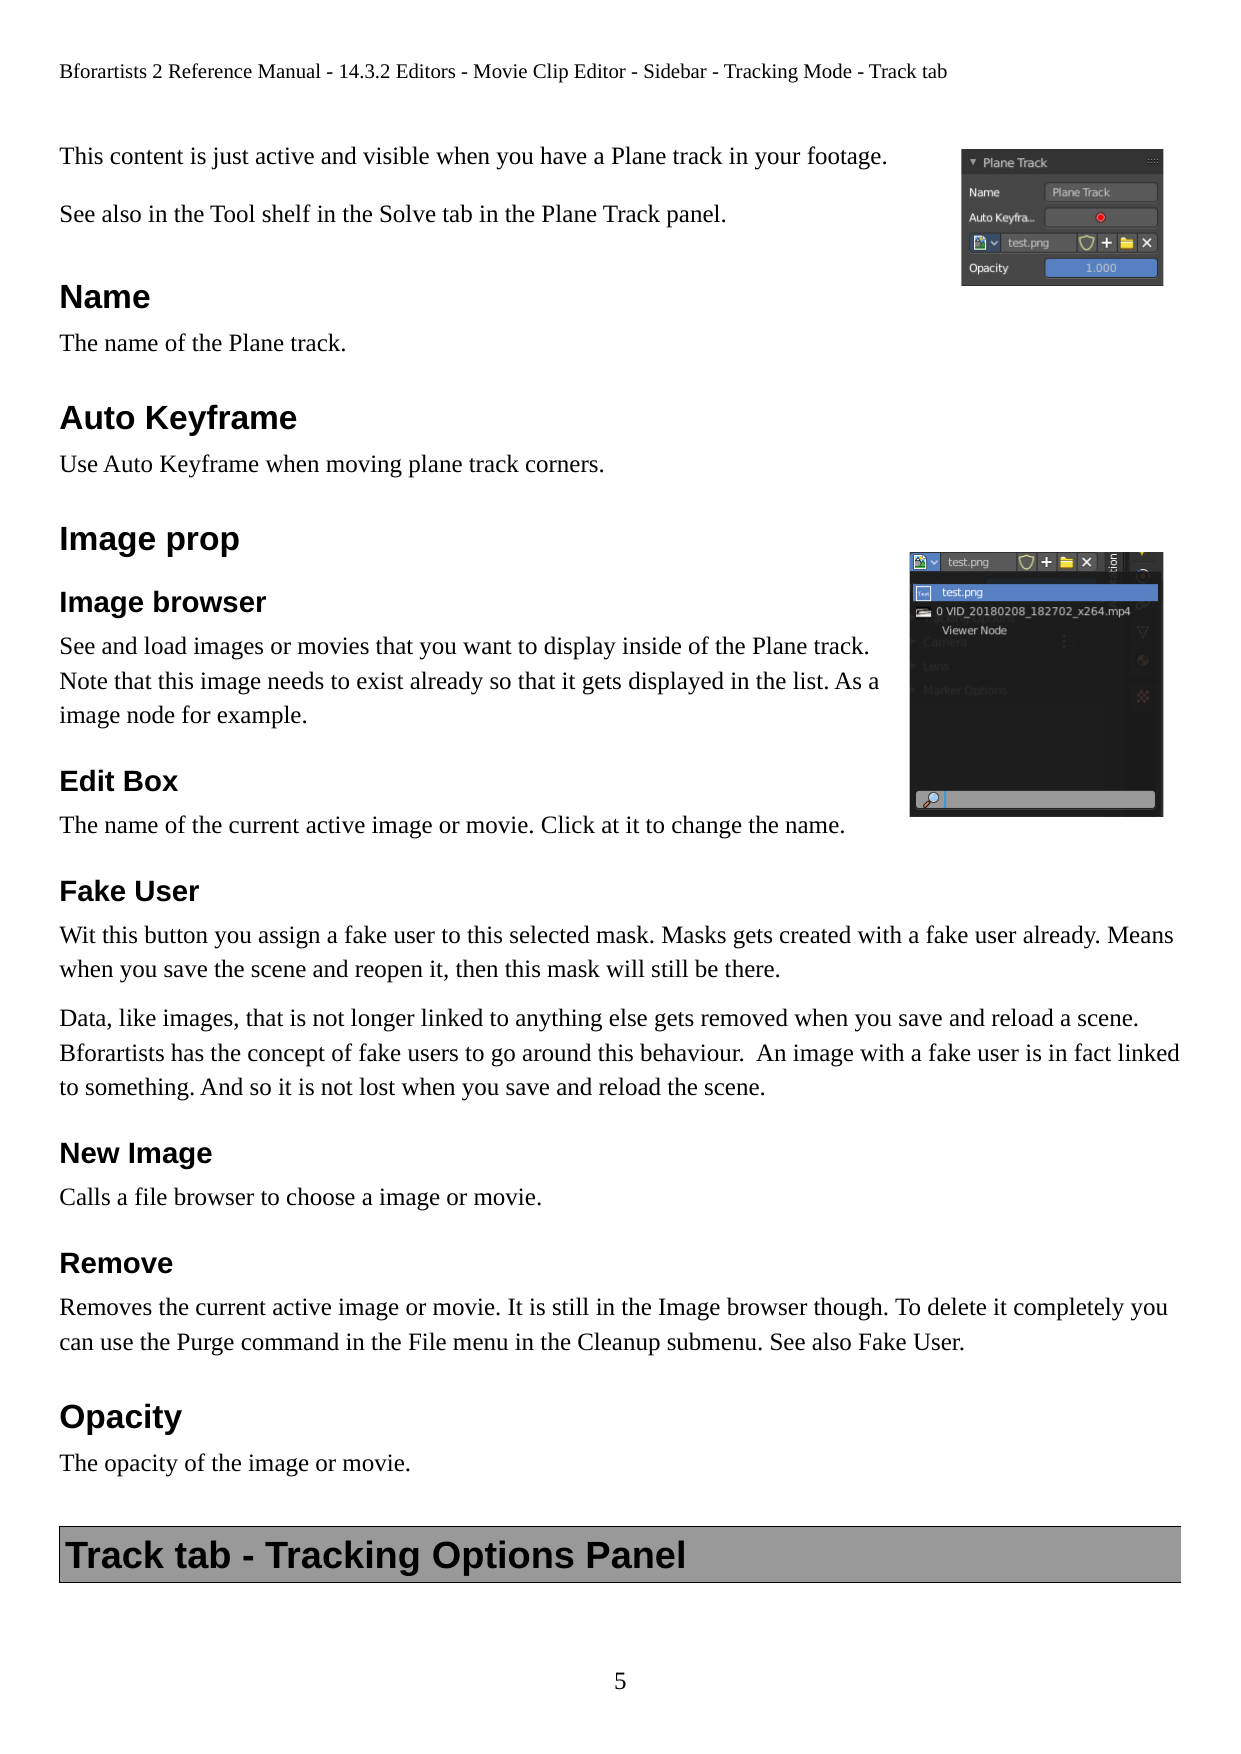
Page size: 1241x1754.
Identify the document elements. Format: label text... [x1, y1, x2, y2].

text This content is just active and visible when you have a Plane track in your footage. [59, 141, 1181, 170]
subtitle Edit Box [59, 764, 909, 798]
subtitle New Image [59, 1136, 1181, 1170]
picture [909, 552, 1164, 817]
picture [961, 149, 1164, 286]
text Wit this button you assign a fake user to this selected mask. Masks gets created with a fake user already. Means when you save the scene and reopen it, then this mask will still be there. [59, 920, 1181, 983]
text See also in the Tool shelf in the Solve tab in the Plane Track panel. [59, 199, 961, 228]
subtitle Image browser [59, 585, 909, 619]
text See and load images or movies that you want to display inside of the Plane track. Note that this image needs to exist already so that it gets displayed in the list. As a image node for example. [59, 631, 909, 729]
text The name of the Plane track. [59, 328, 1181, 357]
subtitle Image prop [59, 519, 1181, 558]
text Removes the current active image or movie. It is still in the Image browser though. To delete it completely you can use the Purge command in the File menu in the Cleanup submenu. See also Fake User. [59, 1292, 1181, 1356]
text Data, like images, that is not longer linked to anything else gets removed when you save and reload a scene. Bforartists has the concept of fake users to go around this behaviour. An image with a fake user is in fact linked to something. And so it is not lost when you save and reload the scene. [59, 1003, 1181, 1101]
subtitle [1164, 585, 1181, 619]
subtitle Name [59, 277, 1181, 316]
table_header Track tab - Tracking Options Panel [60, 1527, 1181, 1582]
text Calls a file browser to choose a image or movie. [59, 1182, 1181, 1211]
text The opacity of the image or movie. [59, 1448, 1181, 1477]
subtitle Remove [59, 1246, 1181, 1280]
text Use Auto Keyframe when moving plane track corners. [59, 449, 1181, 478]
subtitle Auto Keyframe [59, 398, 1181, 437]
subtitle Fake User [59, 874, 1181, 907]
text The name of the current active image or movie. Click at it to change the name. [59, 810, 1181, 839]
subtitle Opacity [59, 1397, 1181, 1435]
subtitle [1164, 764, 1181, 798]
